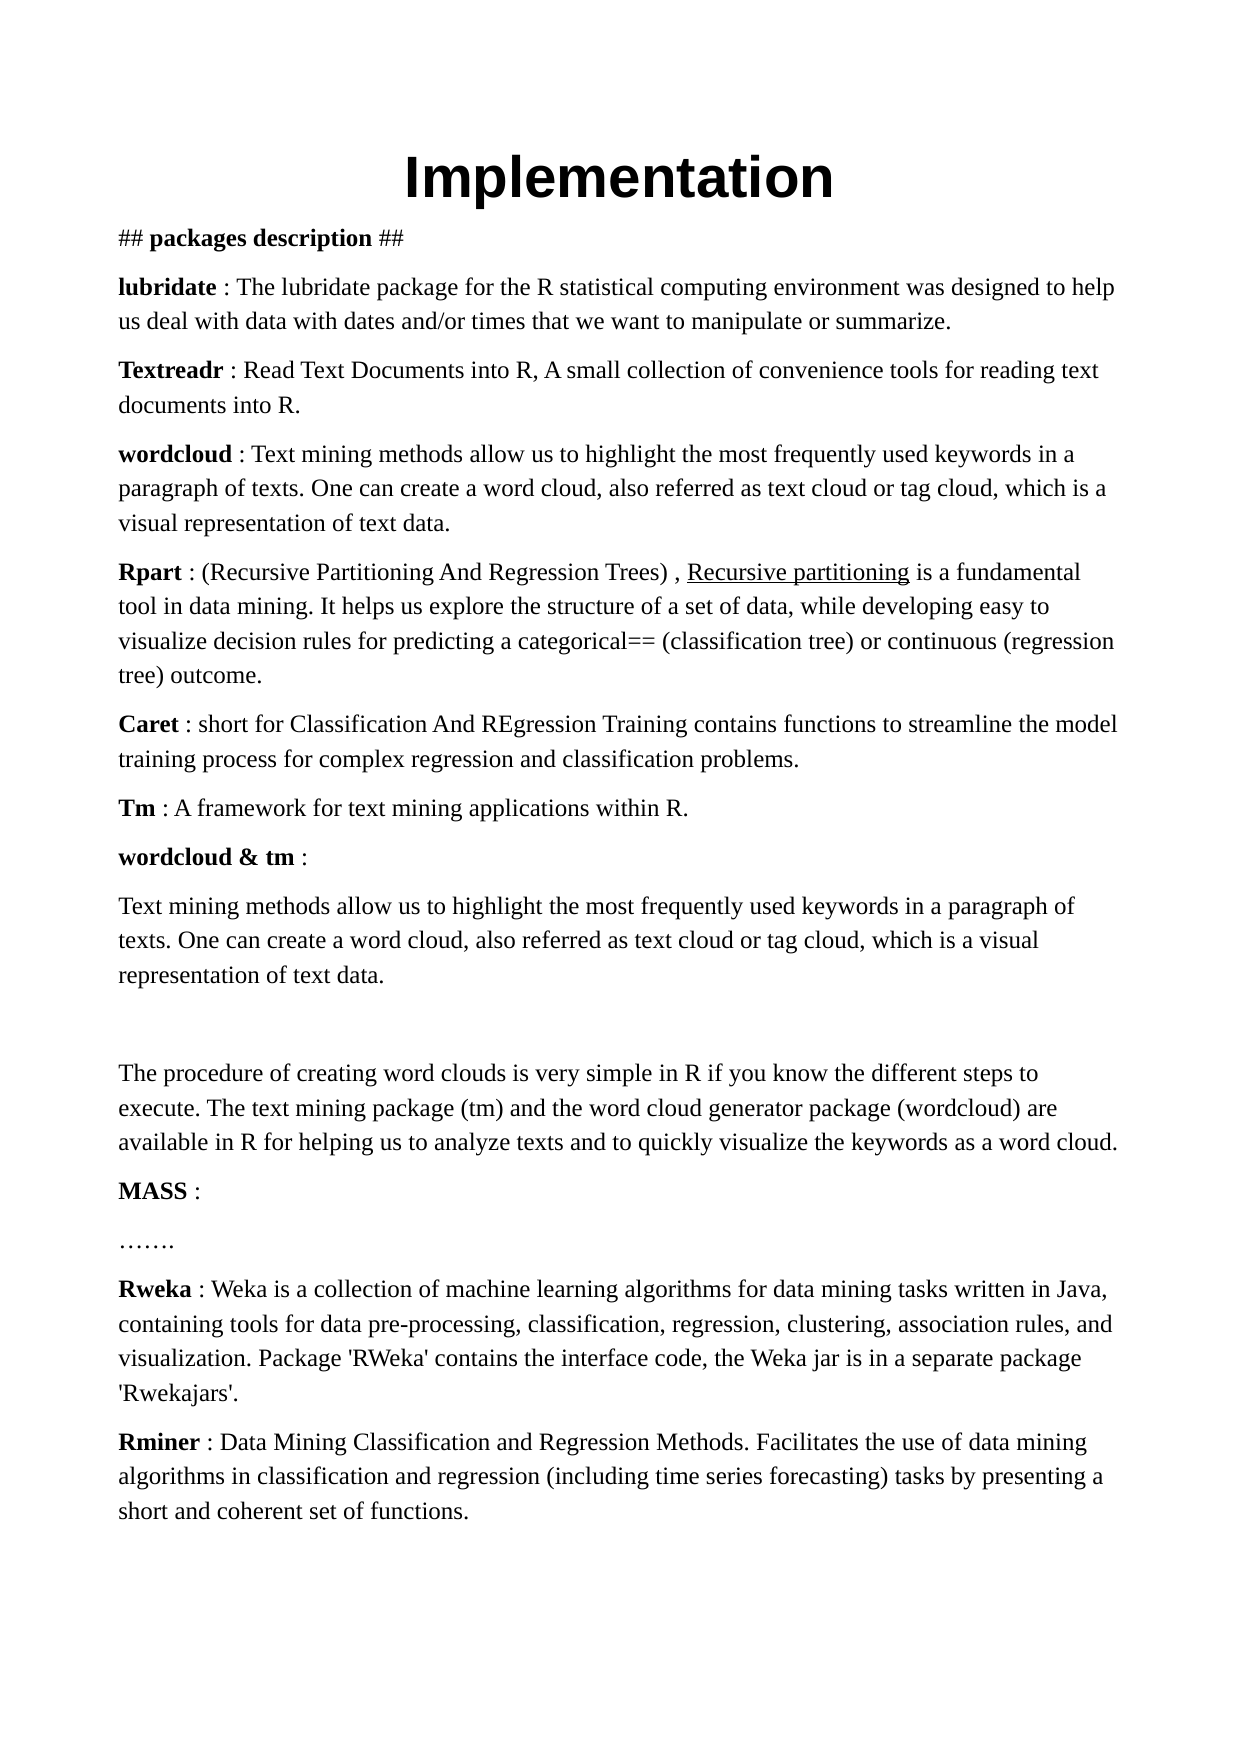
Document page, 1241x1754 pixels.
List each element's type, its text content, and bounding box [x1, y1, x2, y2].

text Rpart : (Recursive Partitioning And Regression Trees) , Recursive partitioning is a fundamental tool in data mining. It helps us explore the structure of a set of data, while developing easy to visualize decision rules for predicting a categorical== (classification tree) or continuous (regression tree) outcome. [118, 557, 1122, 689]
text ## packages description ## [118, 223, 1122, 251]
text wordcloud : Text mining methods allow us to highlight the most frequently used keywords in a paragraph of texts. One can create a word cloud, also referred as text cloud or tag cloud, which is a visual representation of text data. [118, 439, 1122, 537]
text Rminer : Data Mining Classification and Regression Methods. Facilitates the use of data mining algorithms in classification and regression (including time series forecasting) tasks by presenting a short and coherent set of functions. [118, 1427, 1122, 1524]
text ……. [118, 1225, 1122, 1254]
text The procedure of creating word clouds is very simple in R if you know the different steps to execute. The text mining package (tm) and the word cloud generator package (wordcloud) are available in R for helping us to analyze texts and to quickly visualize the keywords as a word cloud. [118, 1058, 1122, 1156]
text wordcloud & tm : [118, 842, 1122, 871]
text Textreadr : Read Text Documents into R, A small collection of convenience tools for reading text documents into R. [118, 355, 1122, 418]
text Tm : A framework for text mining applications within R. [118, 793, 1122, 822]
text lubridate : The lubridate package for the R statistical computing environment was designed to help us deal with data with dates and/or times that we want to manipulate or summarize. [118, 272, 1122, 335]
text MASS : [118, 1176, 1122, 1205]
text Caret : short for Classification And REgression Training contains functions to streamline the model training process for complex regression and classification problems. [118, 709, 1122, 773]
text Rweka : Weka is a collection of machine learning algorithms for data mining tasks written in Java, containing tools for data pre-processing, classification, regression, clustering, association rules, and visualization. Package 'RWeka' contains the interface code, the Weka jar is in a separate package 'Rwekajars'. [118, 1274, 1122, 1406]
text Text mining methods allow us to highlight the most frequently used keywords in a paragraph of texts. One can create a word cloud, also referred as text cloud or tag cloud, which is a visual representation of text data. [118, 891, 1122, 989]
title Implementation [118, 143, 1122, 210]
